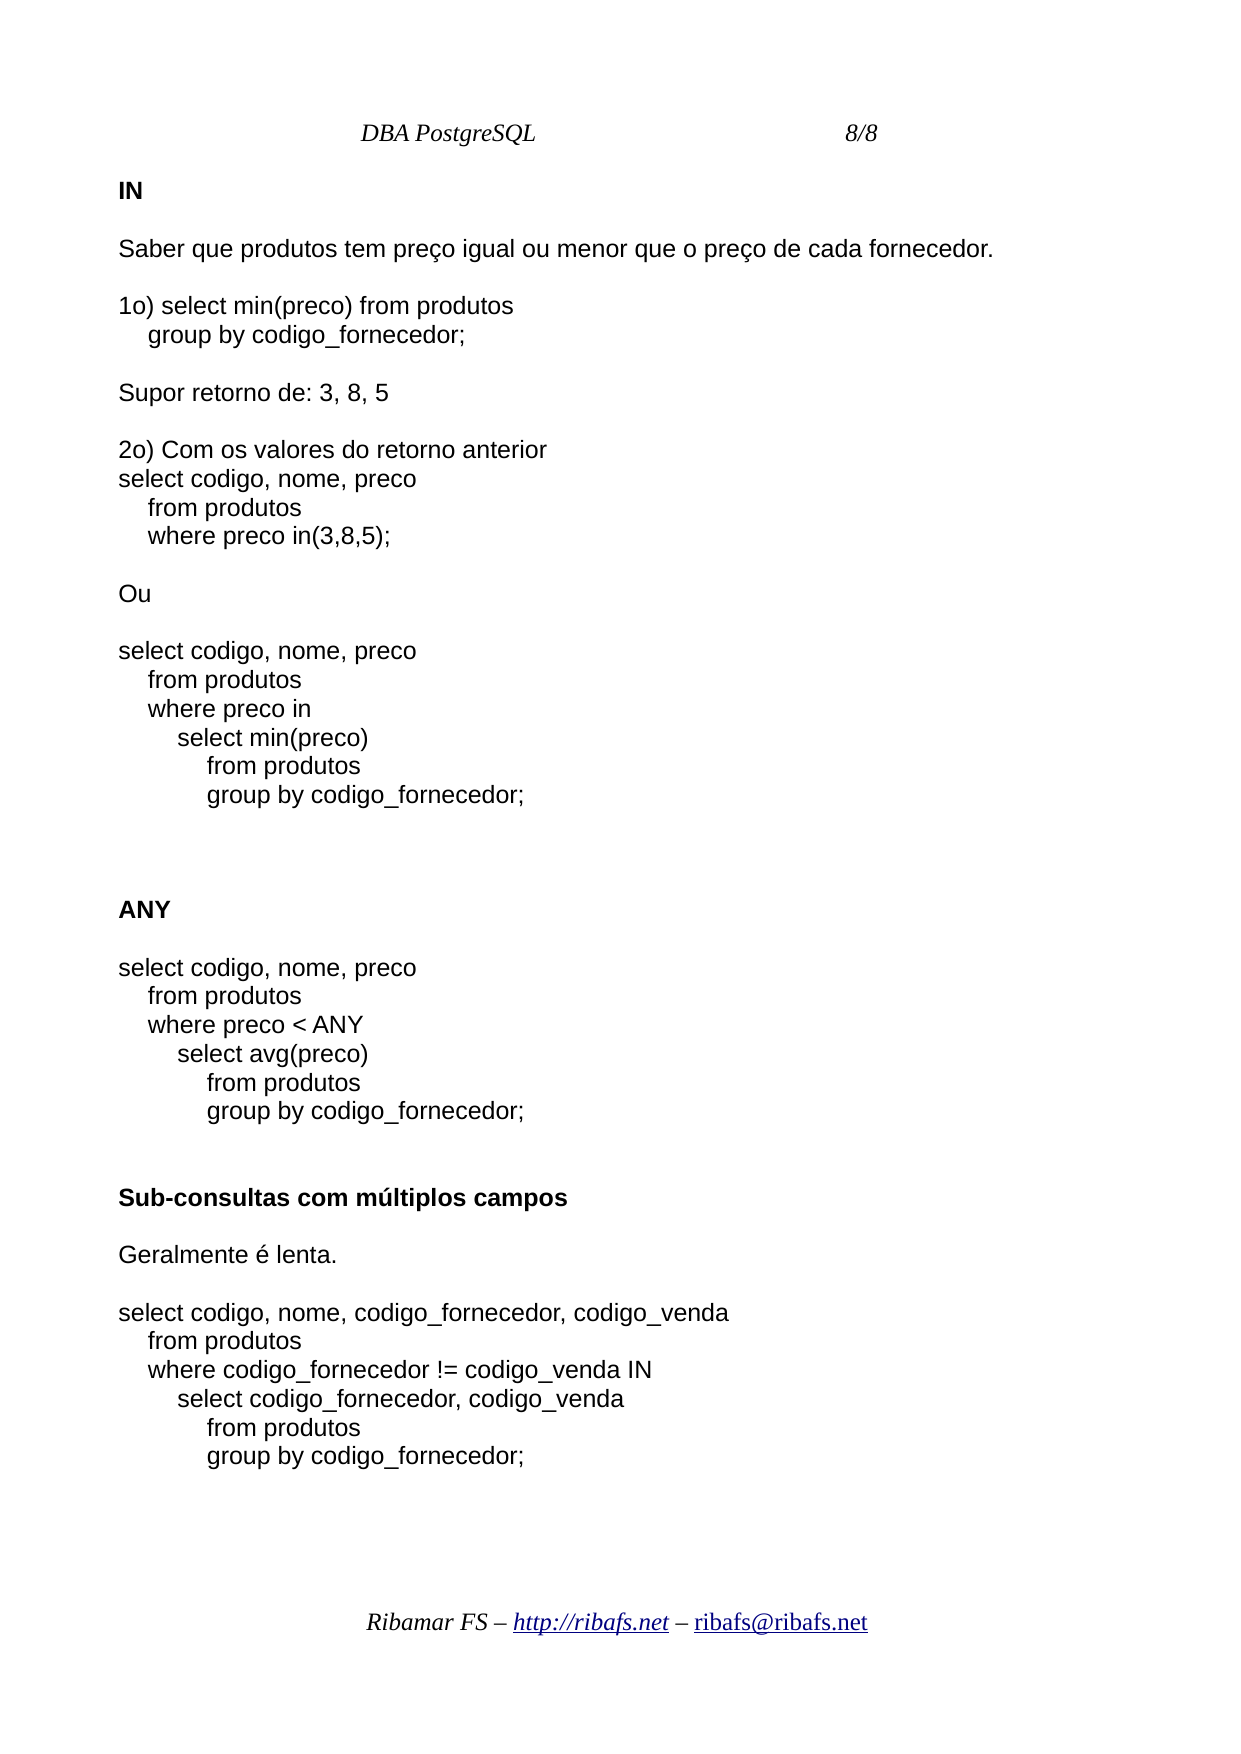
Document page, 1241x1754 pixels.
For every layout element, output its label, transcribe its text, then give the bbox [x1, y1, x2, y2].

text from produtos [118, 493, 1122, 521]
text where preco in(3,8,5); [118, 521, 1122, 550]
text 1o) select min(preco) from produtos [118, 291, 1122, 320]
text select codigo, nome, preco [118, 464, 1122, 493]
text Supor retorno de: 3, 8, 5 [118, 378, 1122, 406]
text from produtos [118, 981, 1122, 1010]
text group by codigo_fornecedor; [118, 780, 1122, 809]
text from produtos [118, 665, 1122, 694]
text group by codigo_fornecedor; [118, 320, 1122, 349]
text where preco < ANY [118, 1010, 1122, 1039]
text from produtos [118, 1326, 1122, 1355]
text from produtos [118, 751, 1122, 780]
text where codigo_fornecedor != codigo_venda IN [118, 1355, 1122, 1384]
text select codigo, nome, preco [118, 636, 1122, 665]
text select codigo_fornecedor, codigo_venda [118, 1384, 1122, 1413]
text where preco in [118, 694, 1122, 723]
text group by codigo_fornecedor; [118, 1441, 1122, 1470]
text from produtos [118, 1068, 1122, 1096]
text select codigo, nome, preco [118, 953, 1122, 981]
text Sub-consultas com múltiplos campos [118, 1183, 1122, 1211]
text 2o) Com os valores do retorno anterior [118, 435, 1122, 464]
text IN [118, 176, 1122, 205]
text ANY [118, 895, 1122, 924]
text Ou [118, 579, 1122, 608]
text select min(preco) [118, 723, 1122, 751]
text select avg(preco) [118, 1039, 1122, 1068]
text from produtos [118, 1413, 1122, 1441]
text select codigo, nome, codigo_fornecedor, codigo_venda [118, 1298, 1122, 1326]
text Geralmente é lenta. [118, 1240, 1122, 1269]
text Saber que produtos tem preço igual ou menor que o preço de cada fornecedor. [118, 234, 1122, 263]
text group by codigo_fornecedor; [118, 1096, 1122, 1125]
